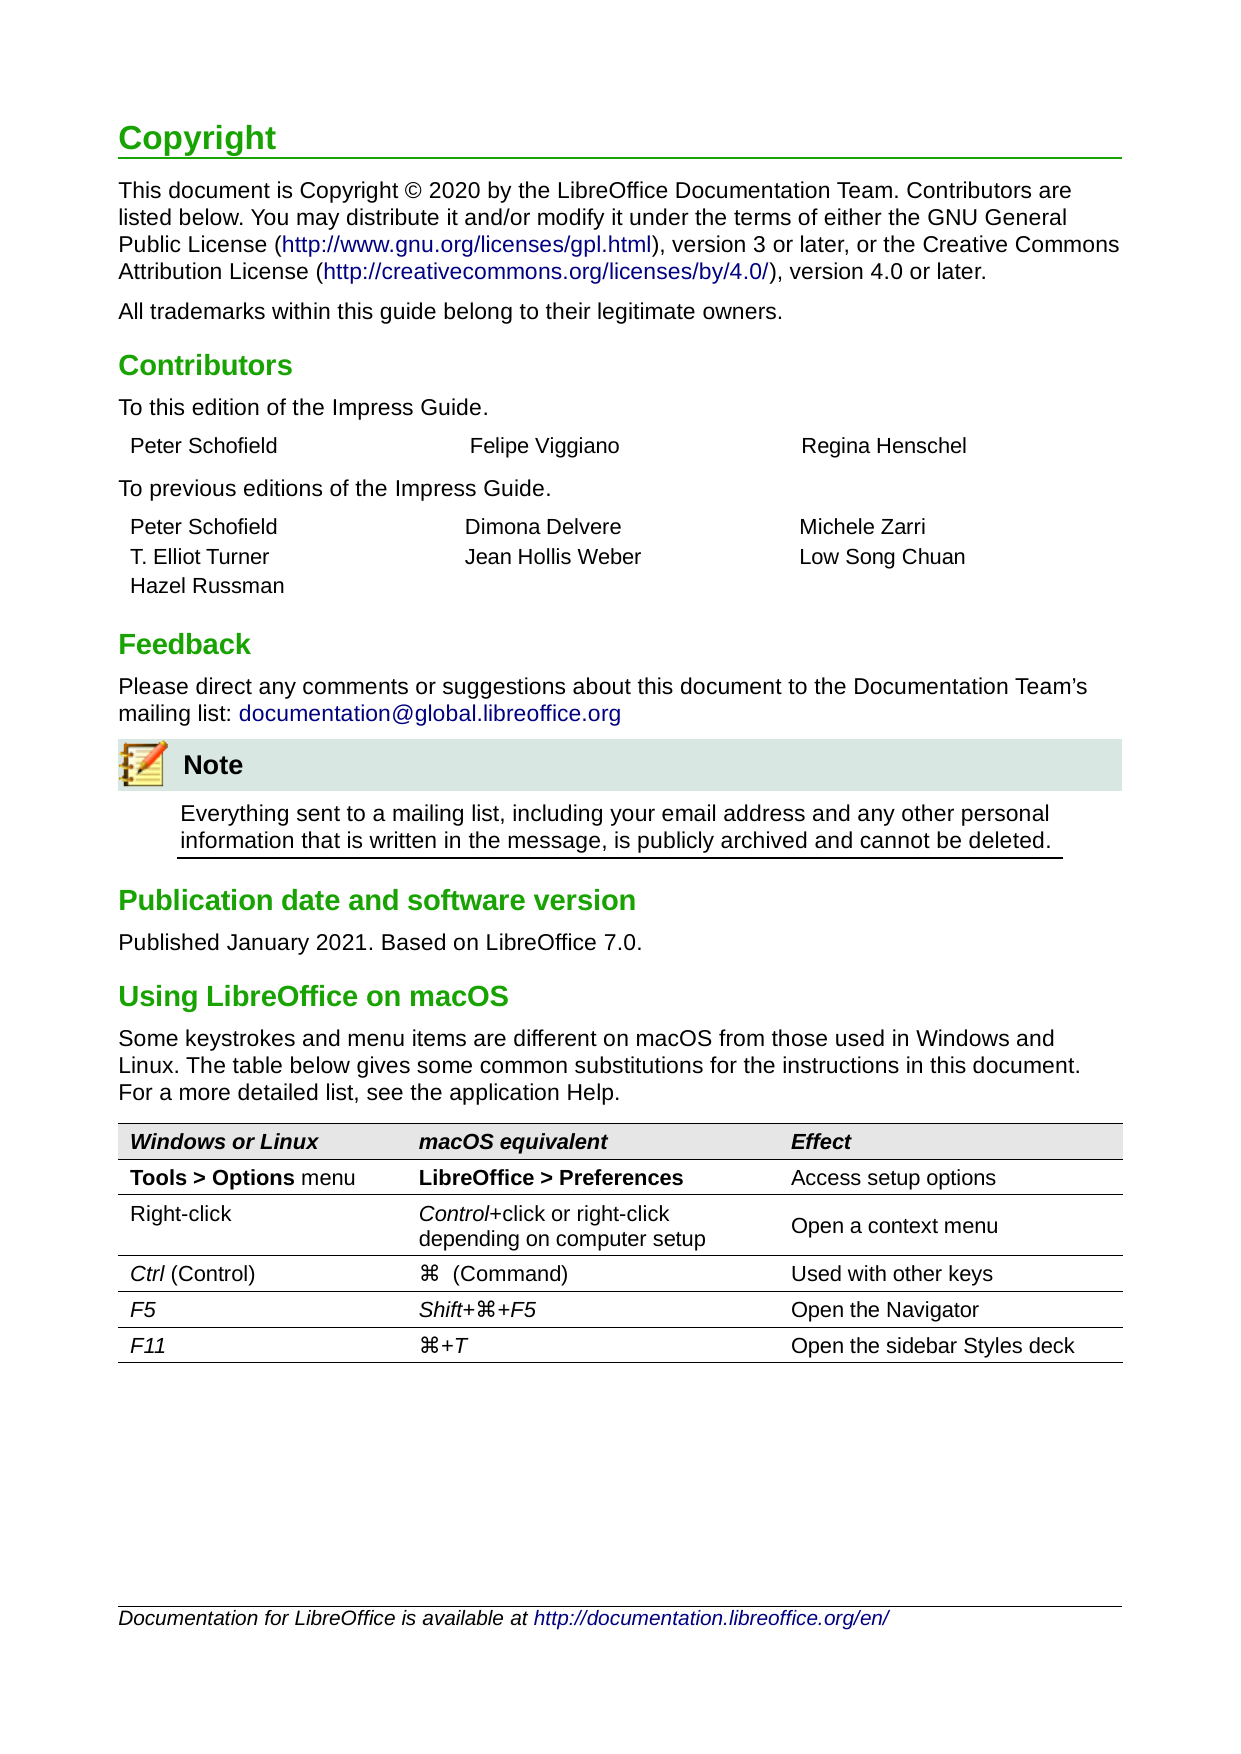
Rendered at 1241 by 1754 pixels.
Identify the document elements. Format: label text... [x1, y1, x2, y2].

table_cell Ctrl (Control) [118, 1256, 407, 1291]
table_header Peter Schofield [118, 433, 458, 463]
subtitle Feedback [118, 627, 1122, 660]
table_header Michele Zarri [788, 514, 1122, 544]
table_cell Tools > Options menu [118, 1160, 407, 1194]
subtitle Publication date and software version [118, 883, 1122, 916]
text Everything sent to a mailing list, including your email address and any other personal information that is written in the message, is publicly archived and cannot be deleted. [177, 797, 1063, 857]
table_cell Open the Navigator [779, 1292, 1123, 1327]
table_cell Jean Hollis Weber [453, 544, 787, 573]
table_cell Hazel Russman [118, 573, 453, 603]
table_header Dimona Delvere [453, 514, 787, 544]
picture [119, 739, 170, 790]
table_cell Control+click or right-click depending on computer setup [407, 1195, 779, 1255]
table_cell Low Song Chuan [788, 544, 1122, 573]
table_cell Access setup options [779, 1160, 1123, 1194]
table_cell Shift+⌘+F5 [407, 1292, 779, 1327]
table_cell [453, 573, 787, 603]
table_cell T. Elliot Turner [118, 544, 453, 573]
table_header Felipe Viggiano [458, 433, 789, 463]
table_cell ⌘+T [407, 1328, 779, 1362]
text Published January 2021. Based on LibreOffice 7.0. [118, 928, 1122, 955]
table_header Effect [779, 1124, 1123, 1159]
table_cell LibreOffice > Preferences [407, 1160, 779, 1194]
subtitle Copyright [118, 118, 1122, 157]
table_cell ⌘ (Command) [407, 1256, 779, 1291]
table_cell Used with other keys [779, 1256, 1123, 1291]
subtitle Contributors [118, 348, 1122, 382]
table_header macOS equivalent [407, 1124, 779, 1159]
table_header Windows or Linux [118, 1124, 407, 1159]
table_cell F11 [118, 1328, 407, 1362]
text Some keystrokes and menu items are different on macOS from those used in Windows and Linux. The table below gives some common substitutions for the instructions in this document. For a more detailed list, see the application Help. [118, 1024, 1122, 1105]
table_cell [788, 573, 1122, 603]
text This document is Copyright © 2020 by the LibreOffice Documentation Team. Contributors are listed below. You may distribute it and/or modify it under the terms of either the GNU General Public License (http://www.gnu.org/licenses/gpl.html), version 3 or later, or the Creative Commons Attribution License (http://creativecommons.org/licenses/by/4.0/), version 4.0 or later. [118, 176, 1122, 285]
table_cell Right-click [118, 1195, 407, 1255]
text To this edition of the Impress Guide. [118, 393, 1122, 420]
text To previous editions of the Impress Guide. [118, 474, 1122, 501]
table_cell F5 [118, 1292, 407, 1327]
table_cell Open the sidebar Styles deck [779, 1328, 1123, 1362]
table_header Peter Schofield [118, 514, 453, 544]
table_header Regina Henschel [789, 433, 1122, 463]
text Please direct any comments or suggestions about this document to the Documentation Team’s mailing list: documentation@global.libreoffice.org [118, 672, 1122, 726]
table_cell Open a context menu [779, 1195, 1123, 1255]
text All trademarks within this guide belong to their legitimate owners. [118, 297, 1122, 324]
subtitle Using LibreOffice on macOS [118, 979, 1122, 1012]
subtitle Note [118, 739, 1122, 791]
